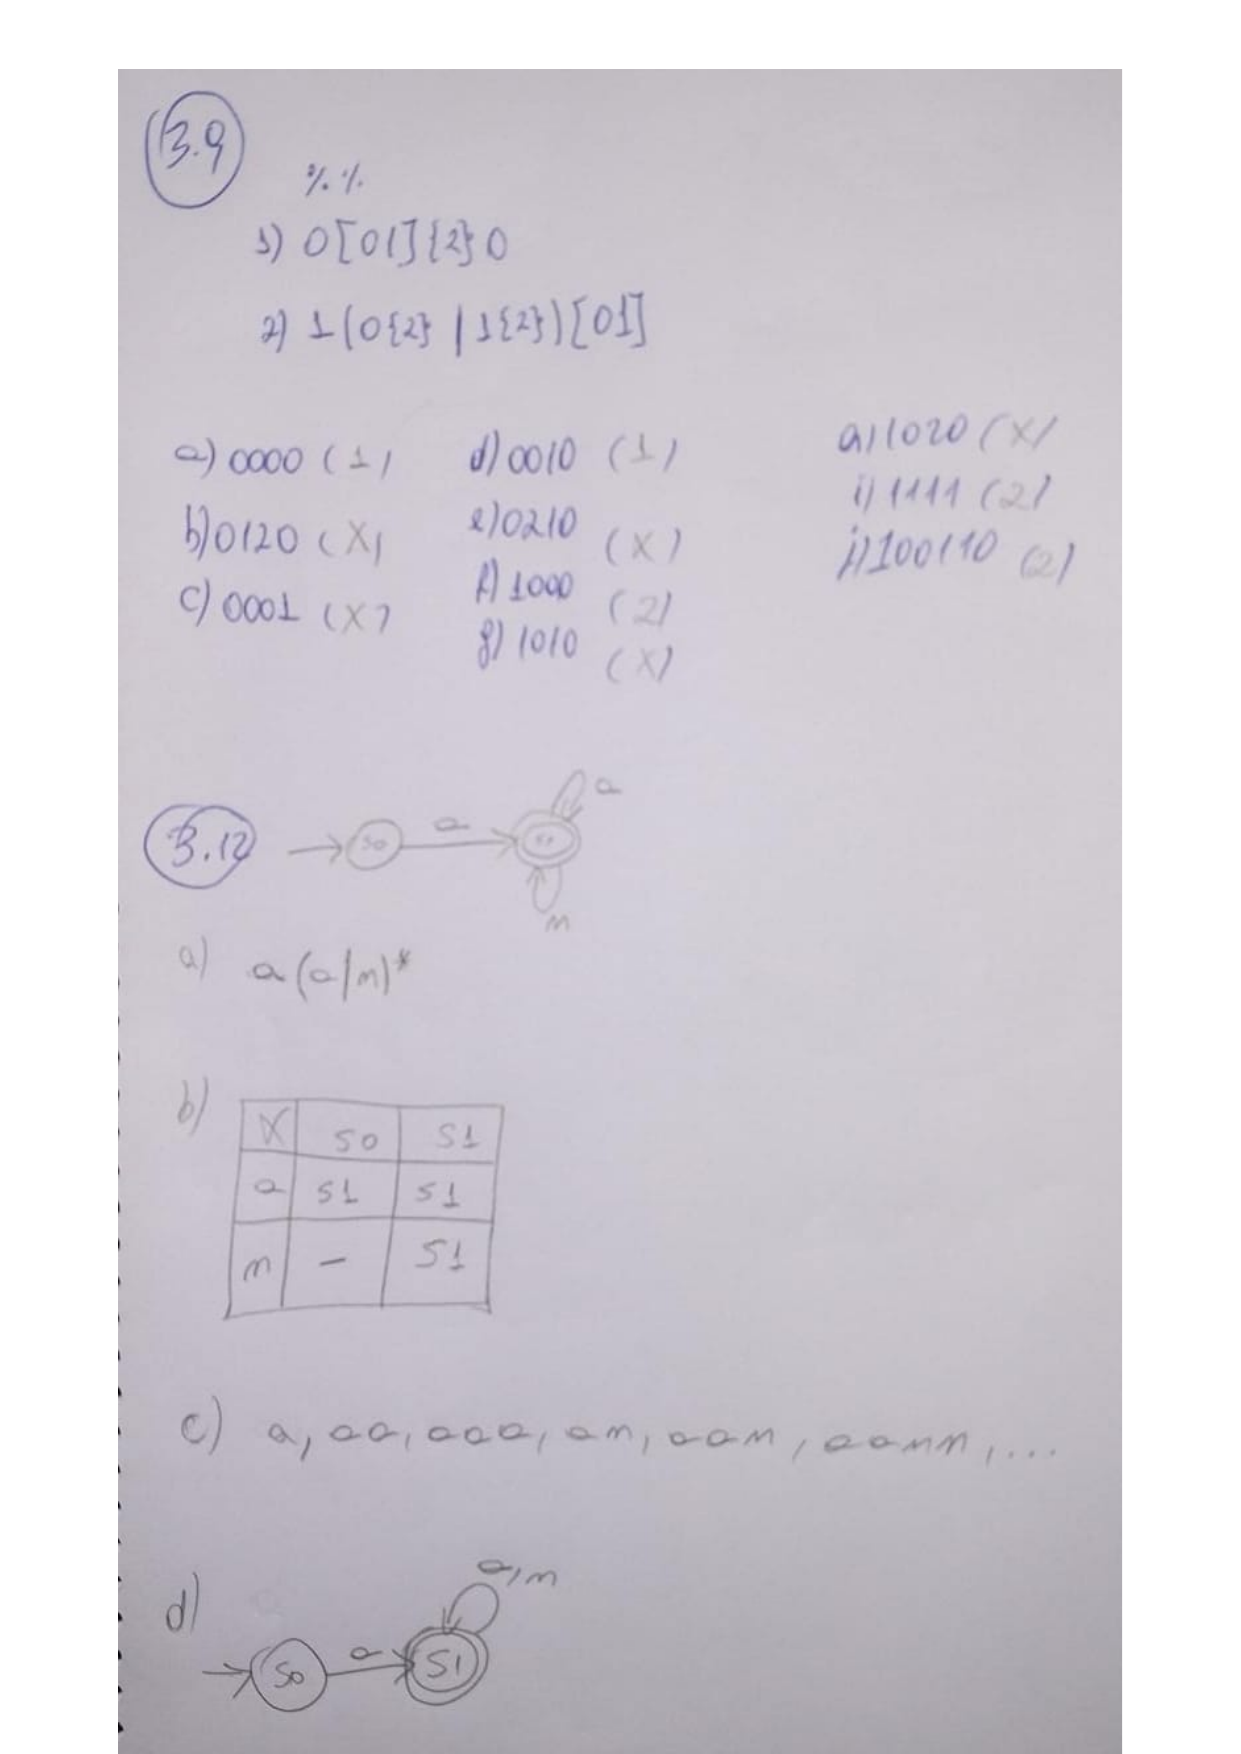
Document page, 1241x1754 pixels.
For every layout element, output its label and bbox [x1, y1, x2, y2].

picture [118, 69, 1123, 1754]
